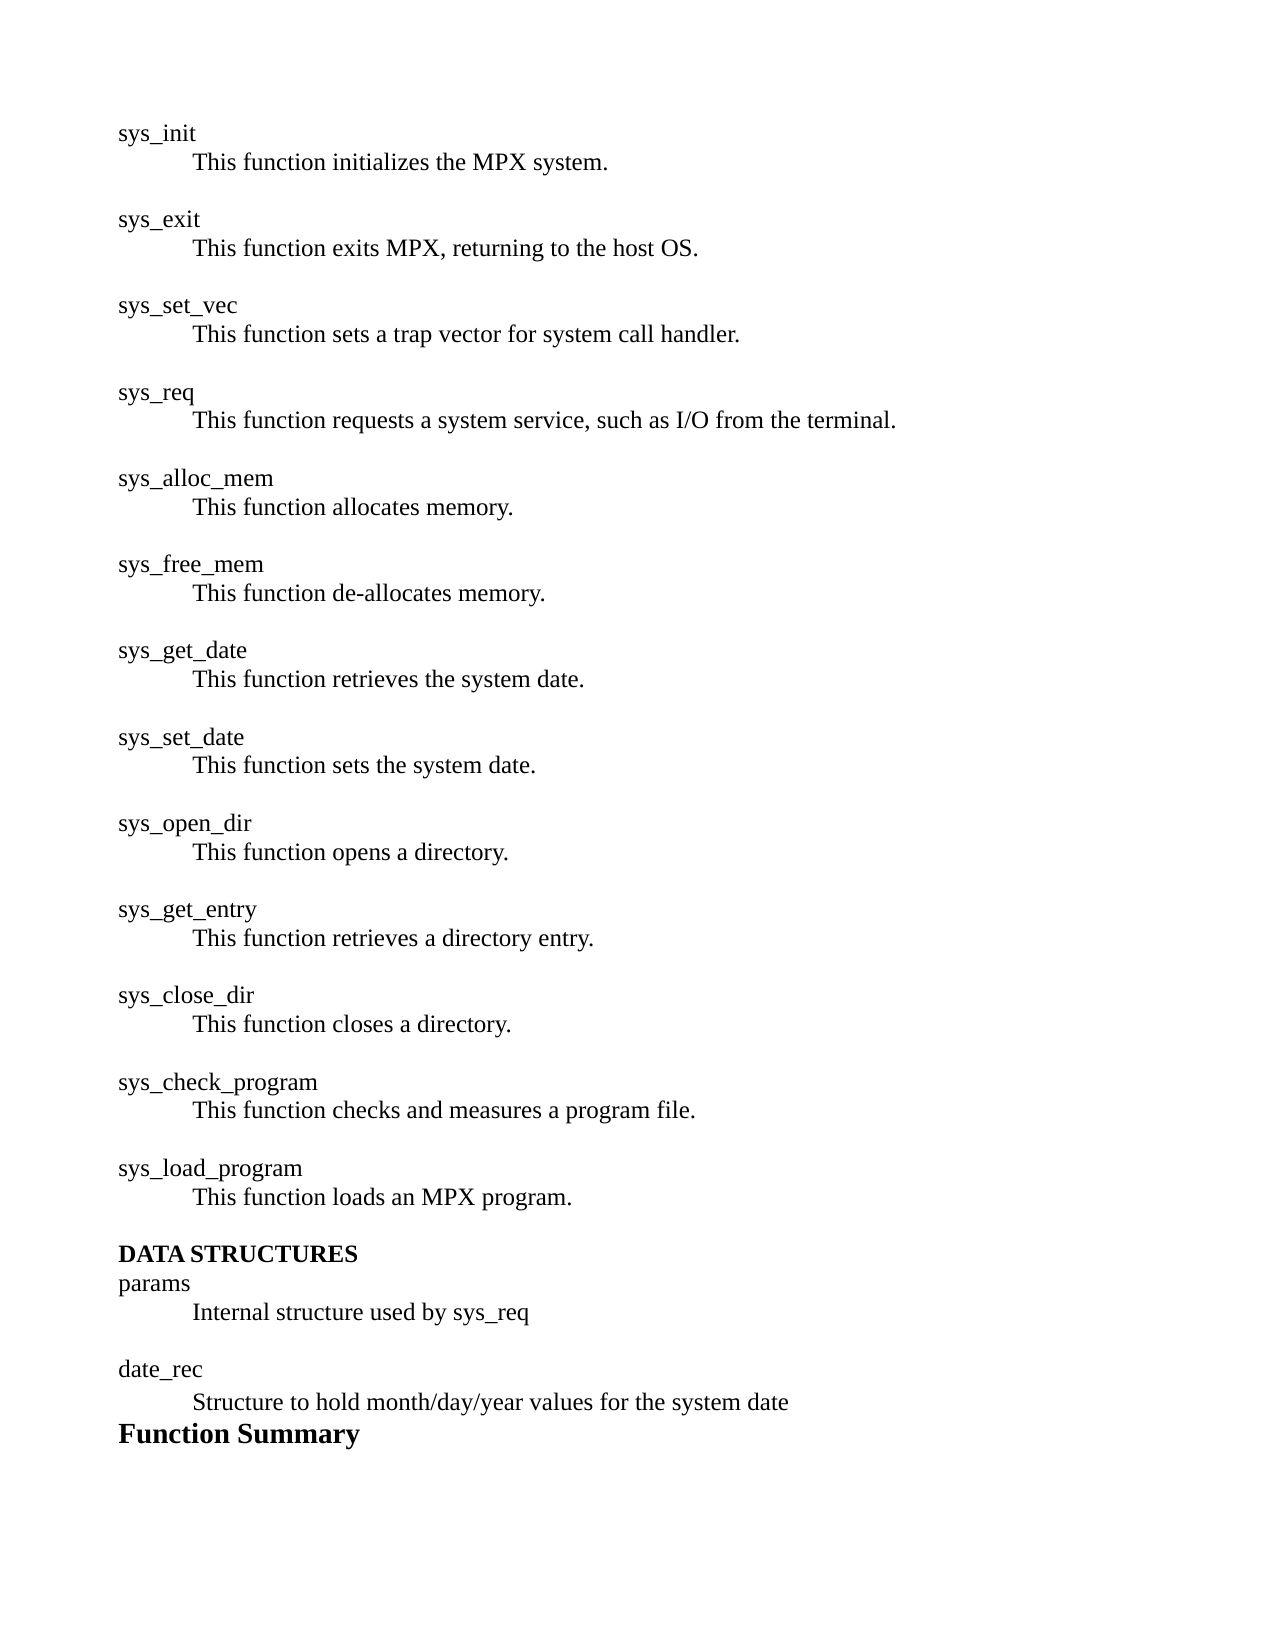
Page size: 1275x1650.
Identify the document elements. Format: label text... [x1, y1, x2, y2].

text date_rec [118, 1354, 1157, 1383]
text sys_req [118, 377, 1157, 406]
text sys_set_date [118, 722, 1157, 751]
text This function sets the system date. [118, 751, 1157, 779]
text This function checks and measures a program file. [118, 1096, 1157, 1124]
text Function Summary [118, 1417, 1157, 1450]
text Structure to hold month/day/year values for the system date [118, 1383, 1157, 1417]
text Internal structure used by sys_req [118, 1297, 1157, 1326]
text This function allocates memory. [118, 492, 1157, 521]
text This function initializes the MPX system. [118, 147, 1157, 176]
text This function closes a directory. [118, 1009, 1157, 1038]
text This function retrieves a directory entry. [118, 923, 1157, 952]
text sys_load_program [118, 1153, 1157, 1182]
text sys_get_entry [118, 894, 1157, 923]
text sys_check_program [118, 1067, 1157, 1096]
text sys_close_dir [118, 981, 1157, 1009]
text sys_init [118, 118, 1157, 147]
text sys_free_mem [118, 549, 1157, 578]
text params [118, 1268, 1157, 1297]
text sys_get_date [118, 636, 1157, 664]
text This function requests a system service, such as I/O from the terminal. [118, 406, 1157, 434]
text sys_open_dir [118, 808, 1157, 837]
text This function retrieves the system date. [118, 664, 1157, 693]
text sys_alloc_mem [118, 463, 1157, 492]
text sys_exit [118, 204, 1157, 233]
text This function exits MPX, returning to the host OS. [118, 233, 1157, 262]
text This function de-allocates memory. [118, 578, 1157, 607]
text sys_set_vec [118, 291, 1157, 319]
text This function opens a directory. [118, 837, 1157, 866]
text This function sets a trap vector for system call handler. [118, 319, 1157, 348]
text This function loads an MPX program. [118, 1182, 1157, 1211]
text DATA STRUCTURES [118, 1239, 1157, 1268]
